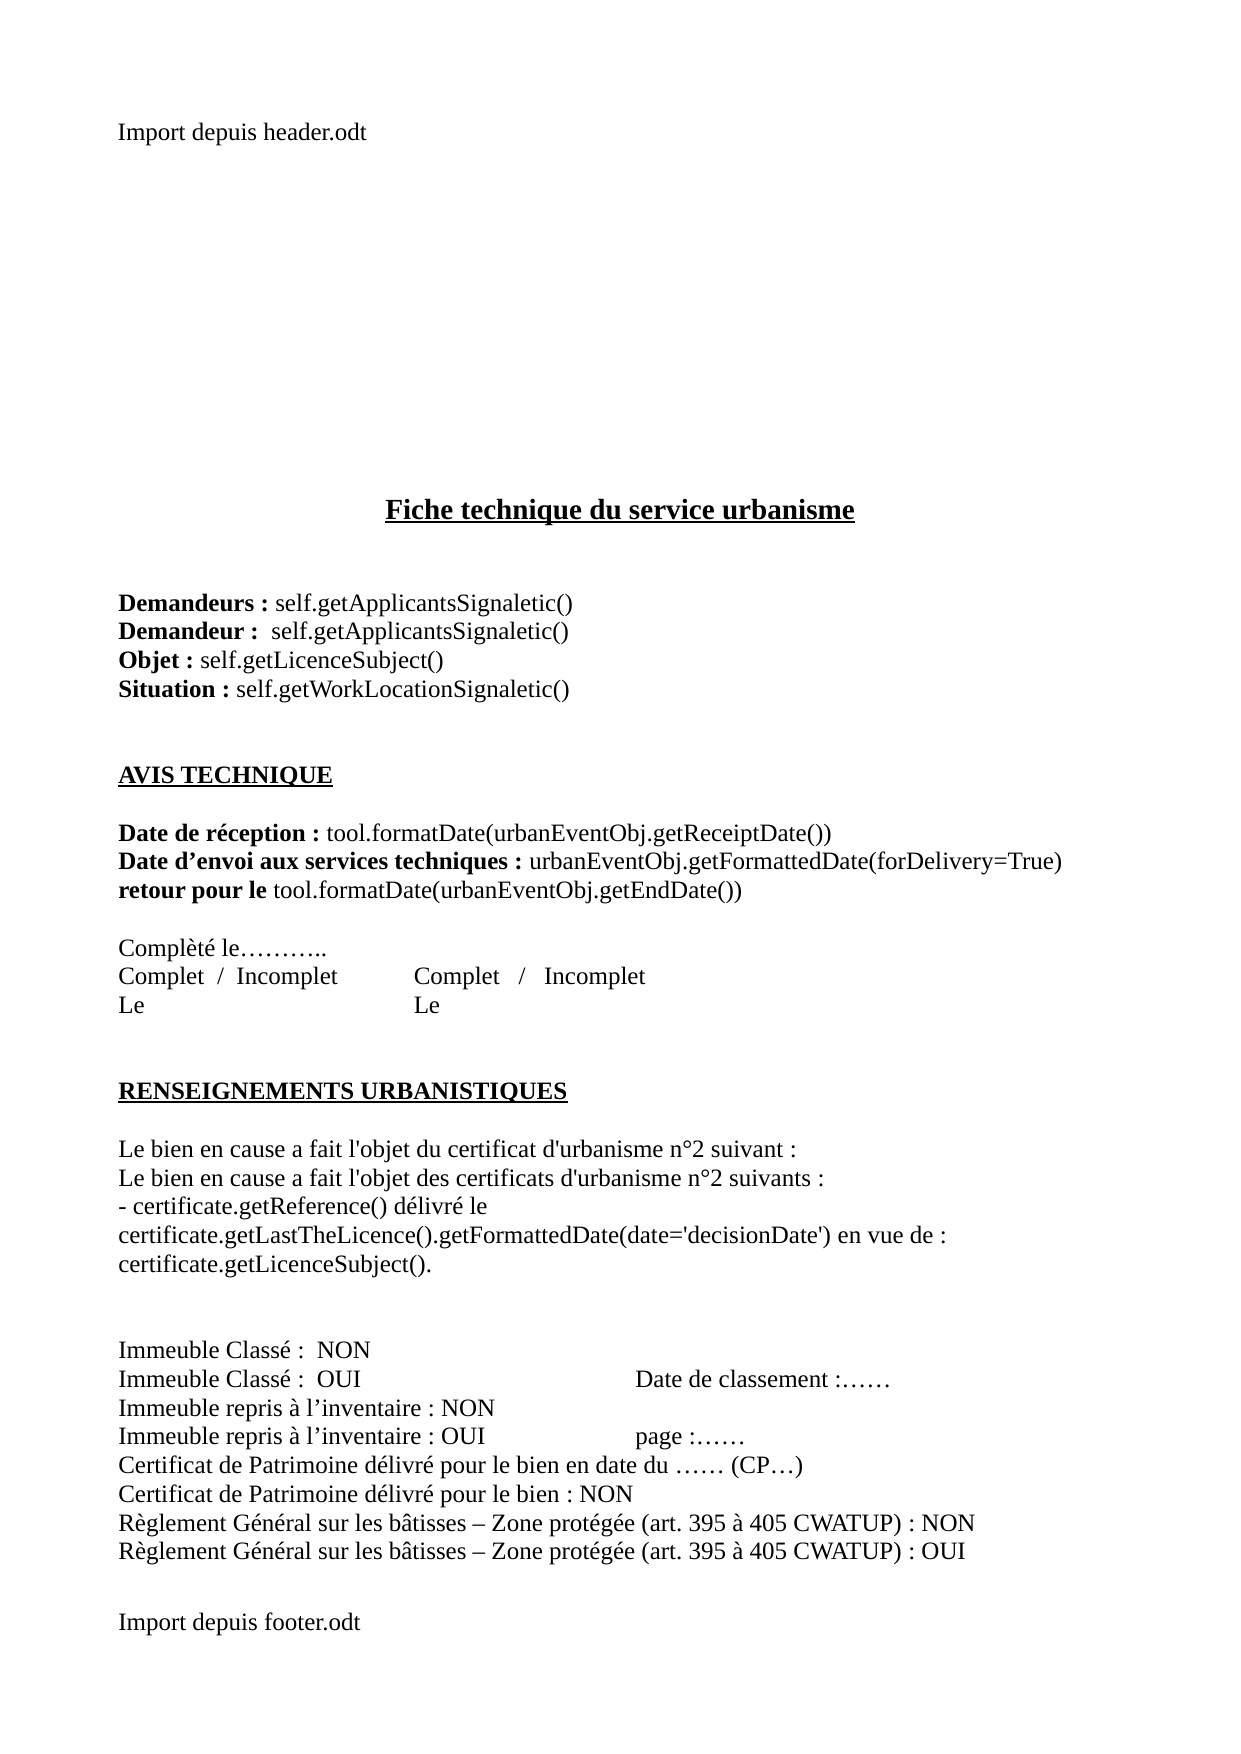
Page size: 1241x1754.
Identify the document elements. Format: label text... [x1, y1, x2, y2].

text Import depuis header.odt [117, 117, 538, 146]
text Certificat de Patrimoine délivré pour le bien : NON [118, 1479, 1122, 1508]
title Fiche technique du service urbanisme [118, 492, 1122, 525]
text Demandeurs : self.getApplicantsSignaletic() [118, 588, 1122, 616]
text Complèté le……….. [118, 933, 1122, 961]
text Le Le [118, 990, 1122, 1019]
text Objet : self.getLicenceSubject() [118, 645, 1122, 674]
text - certificate.getReference() délivré le certificate.getLastTheLicence().getFormattedDate(date='decisionDate') en vue de : certificate.getLicenceSubject(). [118, 1191, 1122, 1278]
text Date d’envoi aux services techniques : urbanEventObj.getFormattedDate(forDelivery=True) retour pour le tool.formatDate(urbanEventObj.getEndDate()) [118, 846, 1122, 904]
text Règlement Général sur les bâtisses – Zone protégée (art. 395 à 405 CWATUP) : OUI [118, 1536, 1122, 1565]
text Le bien en cause a fait l'objet du certificat d'urbanisme n°2 suivant : [118, 1134, 1122, 1163]
title RENSEIGNEMENTS URBANISTIQUES [118, 1076, 1122, 1105]
text Date de réception : tool.formatDate(urbanEventObj.getReceiptDate()) [118, 818, 1122, 846]
text Immeuble repris à l’inventaire : NON [118, 1393, 1122, 1421]
text Règlement Général sur les bâtisses – Zone protégée (art. 395 à 405 CWATUP) : NON [118, 1508, 1122, 1536]
text Certificat de Patrimoine délivré pour le bien en date du …… (CP…) [118, 1450, 1122, 1479]
text Complet / Incomplet Complet / Incomplet [118, 961, 1122, 990]
text Situation : self.getWorkLocationSignaletic() [118, 674, 1122, 703]
text Immeuble Classé : NON [118, 1335, 1122, 1364]
text Demandeur : self.getApplicantsSignaletic() [118, 616, 1122, 645]
title AVIS TECHNIQUE [118, 760, 1122, 789]
text Le bien en cause a fait l'objet des certificats d'urbanisme n°2 suivants : [118, 1163, 1122, 1191]
text Immeuble Classé : OUI Date de classement :…… [118, 1364, 1122, 1393]
text Immeuble repris à l’inventaire : OUI page :…… [118, 1421, 1122, 1450]
